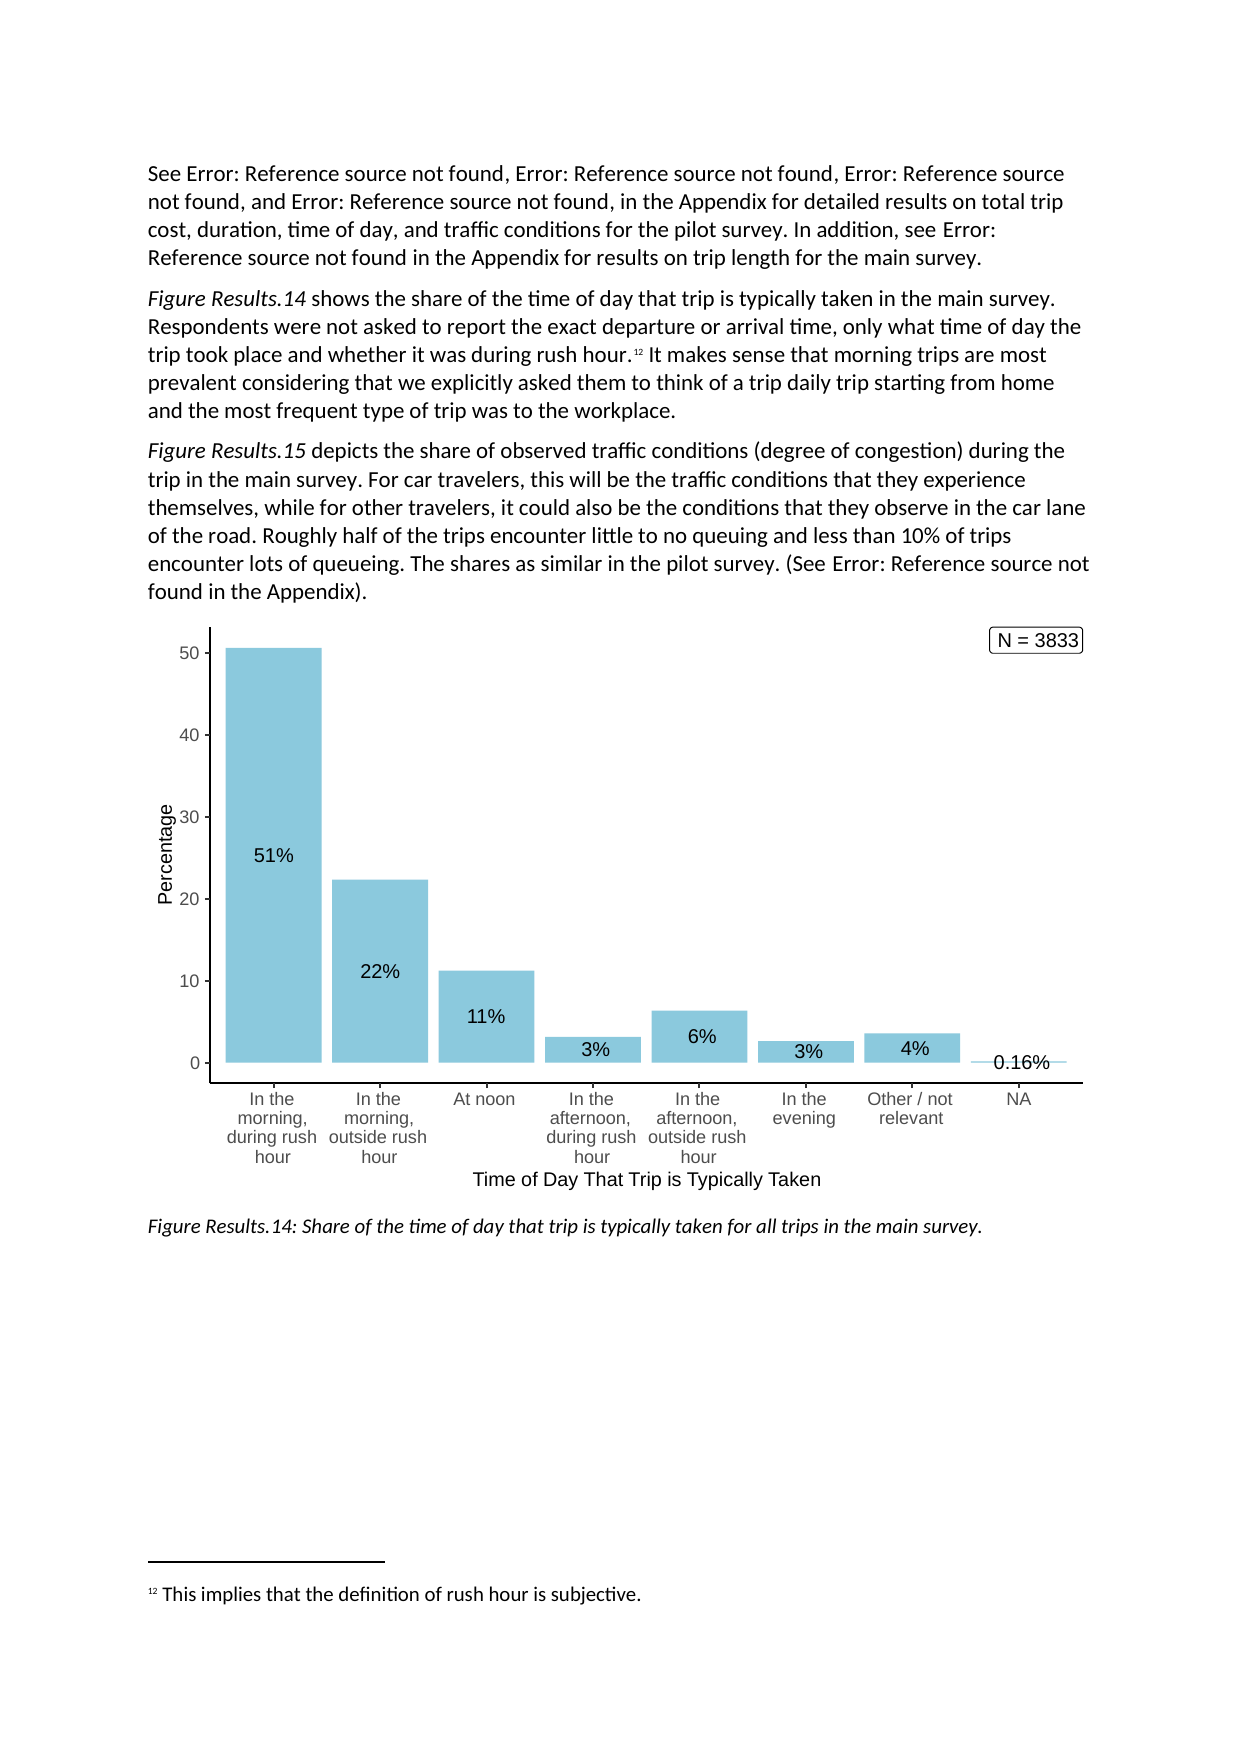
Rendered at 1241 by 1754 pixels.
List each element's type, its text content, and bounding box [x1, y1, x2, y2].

text Figure Results.14 shows the share of the time of day that trip is typically taken in the main survey. Respondents were not asked to report the exact departure or arrival time, only what time of day the trip took place and whether it was during rush hour. It makes sense that morning trips are most prevalent considering that we explicitly asked them to think of a trip daily trip starting from home and the most frequent type of trip was to the workplace. [148, 284, 1092, 424]
text Figure Results.15 depicts the share of observed traffic conditions (degree of congestion) during the trip in the main survey. For car travelers, this will be the traffic conditions that they experience themselves, while for other travelers, it could also be the conditions that they observe in the car lane of the road. Roughly half of the trips encounter little to no queuing and less than 10% of trips encounter lots of queueing. The shares as similar in the pilot survey. (See Error: Reference source not found in the Appendix). [148, 437, 1092, 605]
text This implies that the definition of rush hour is subjective. [148, 1581, 1092, 1606]
text See Error: Reference source not found, Error: Reference source not found, Error: Reference source not found, and Error: Reference source not found, in the Appendix for detailed results on total trip cost, duration, time of day, and traffic conditions for the pilot survey. In addition, see Error: Reference source not found in the Appendix for results on trip length for the main survey. [148, 159, 1092, 272]
text Figure Results.14: Share of the time of day that trip is typically taken for all trips in the main survey. [148, 1213, 1092, 1238]
